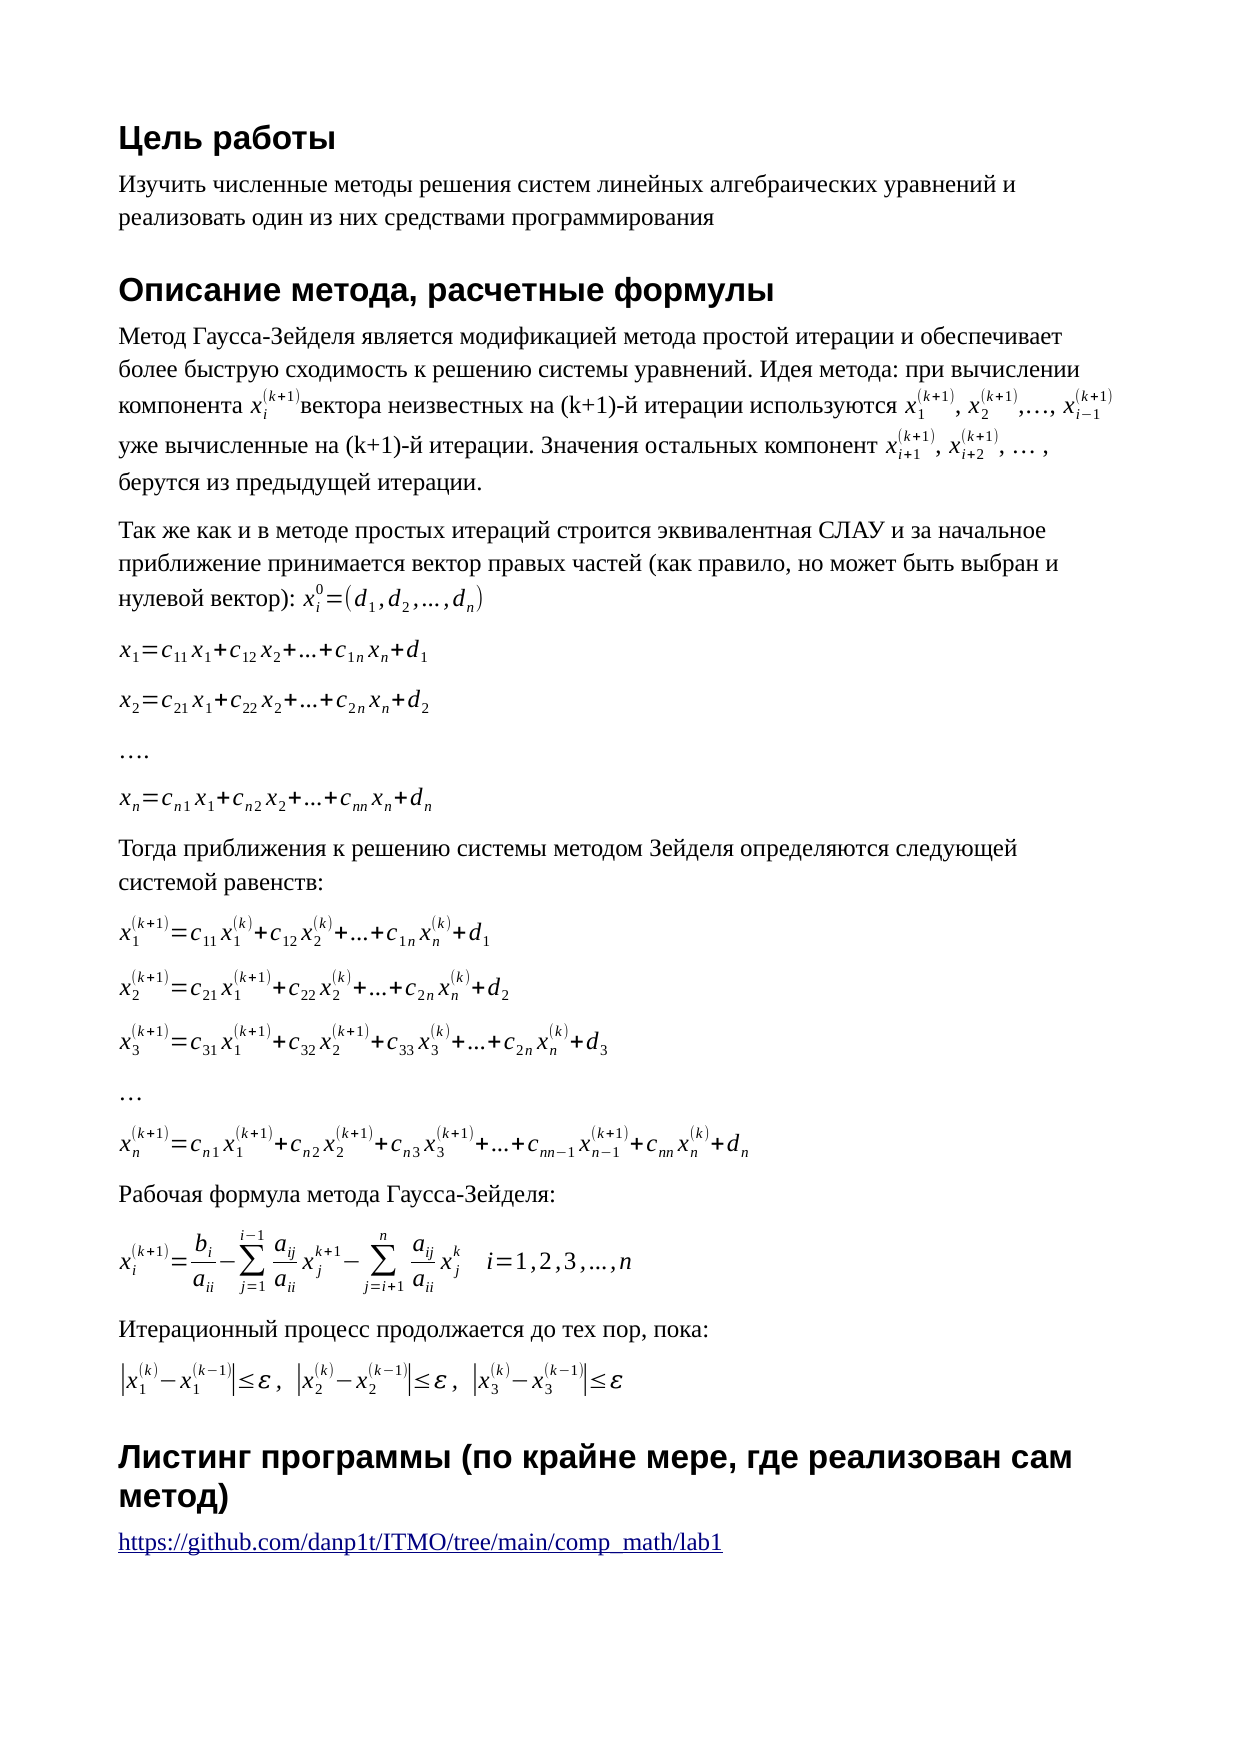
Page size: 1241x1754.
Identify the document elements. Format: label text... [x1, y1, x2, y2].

text … [118, 1077, 1122, 1106]
text Тогда приближения к решению системы методом Зейделя определяются следующей системой равенств: [118, 833, 1122, 895]
text Так же как и в методе простых итераций строится эквивалентная СЛАУ и за начальное приближение принимается вектор правых частей (как правило, но может быть выбран и нулевой вектор): [118, 515, 1122, 616]
text Рабочая формула метода Гаусса-Зейделя: [118, 1179, 1122, 1208]
subtitle Описание метода, расчетные формулы [118, 271, 1122, 309]
text Изучить численные методы решения систем линейных алгебраических уравнений и реализовать один из них средствами программирования [118, 169, 1122, 231]
text …. [118, 736, 1122, 764]
subtitle Цель работы [118, 118, 1122, 157]
subtitle Листинг программы (по крайне мере, где реализован сам метод) [118, 1437, 1122, 1514]
text Метод Гаусса-Зейделя является модификацией метода простой итерации и обеспечивает более быструю сходимость к решению системы уравнений. Идея метода: при вычислении компонента вектора неизвестных на (k+1)-й итерации используются , ,…, уже вычисленные на (k+1)-й итерации. Значения остальных компонент , , … , берутся из предыдущей итерации. [118, 321, 1122, 496]
text Итерационный процесс продолжается до тех пор, пока: [118, 1314, 1122, 1343]
text https://github.com/danp1t/ITMO/tree/main/comp_math/lab1 [118, 1527, 1122, 1556]
